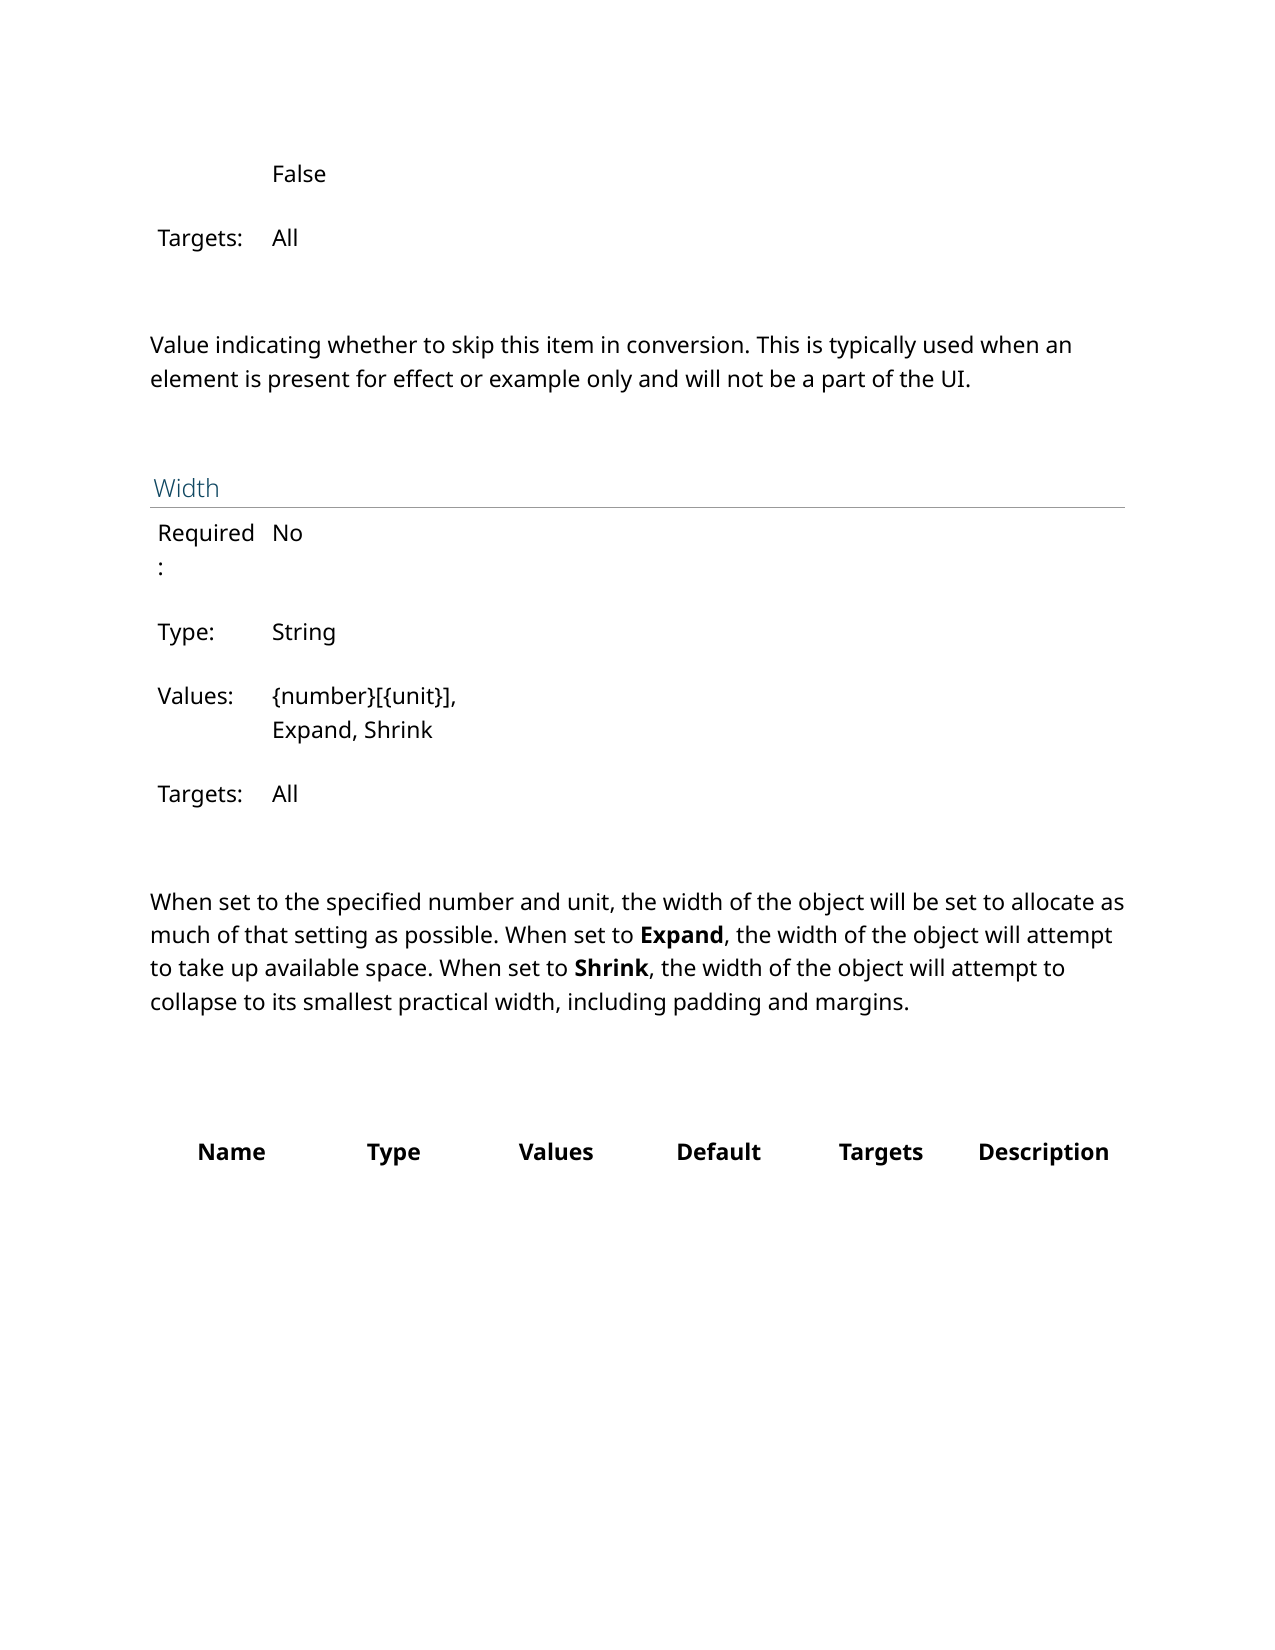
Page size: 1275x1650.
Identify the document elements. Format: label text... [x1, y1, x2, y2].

table_header No [264, 510, 532, 608]
table_cell All [264, 771, 532, 835]
table_header Default [638, 1136, 800, 1186]
table_cell [313, 1186, 475, 1236]
table_cell [150, 1186, 312, 1236]
table_cell All [264, 215, 532, 279]
table_header Type [313, 1136, 475, 1186]
table_cell String [264, 608, 532, 673]
table_header Targets [800, 1136, 962, 1186]
table_cell Targets: [150, 771, 264, 835]
table_cell [475, 1186, 637, 1236]
table_cell [150, 150, 264, 215]
table_header Required: [150, 510, 264, 608]
table_header Name [150, 1136, 312, 1186]
subtitle Width [150, 467, 1125, 507]
table_header Description [963, 1136, 1125, 1186]
table_cell [638, 1186, 800, 1236]
table_cell Targets: [150, 215, 264, 279]
table_cell {number}[{unit}], Expand, Shrink [264, 673, 532, 771]
table_cell Values: [150, 673, 264, 771]
text When set to the specified number and unit, the width of the object will be set to allocate as much of that setting as possible. When set to Expand, the width of the object will attempt to take up available space. When set to Shrink, the width of the object will attempt to collapse to its smallest practical width, including padding and margins. [150, 886, 1125, 1017]
table_cell [800, 1186, 962, 1236]
table_cell False [264, 150, 532, 215]
table_cell [963, 1186, 1125, 1236]
table_cell Type: [150, 608, 264, 673]
table_header Values [475, 1136, 637, 1186]
text Value indicating whether to skip this item in conversion. This is typically used when an element is present for effect or example only and will not be a part of the UI. [150, 329, 1125, 394]
